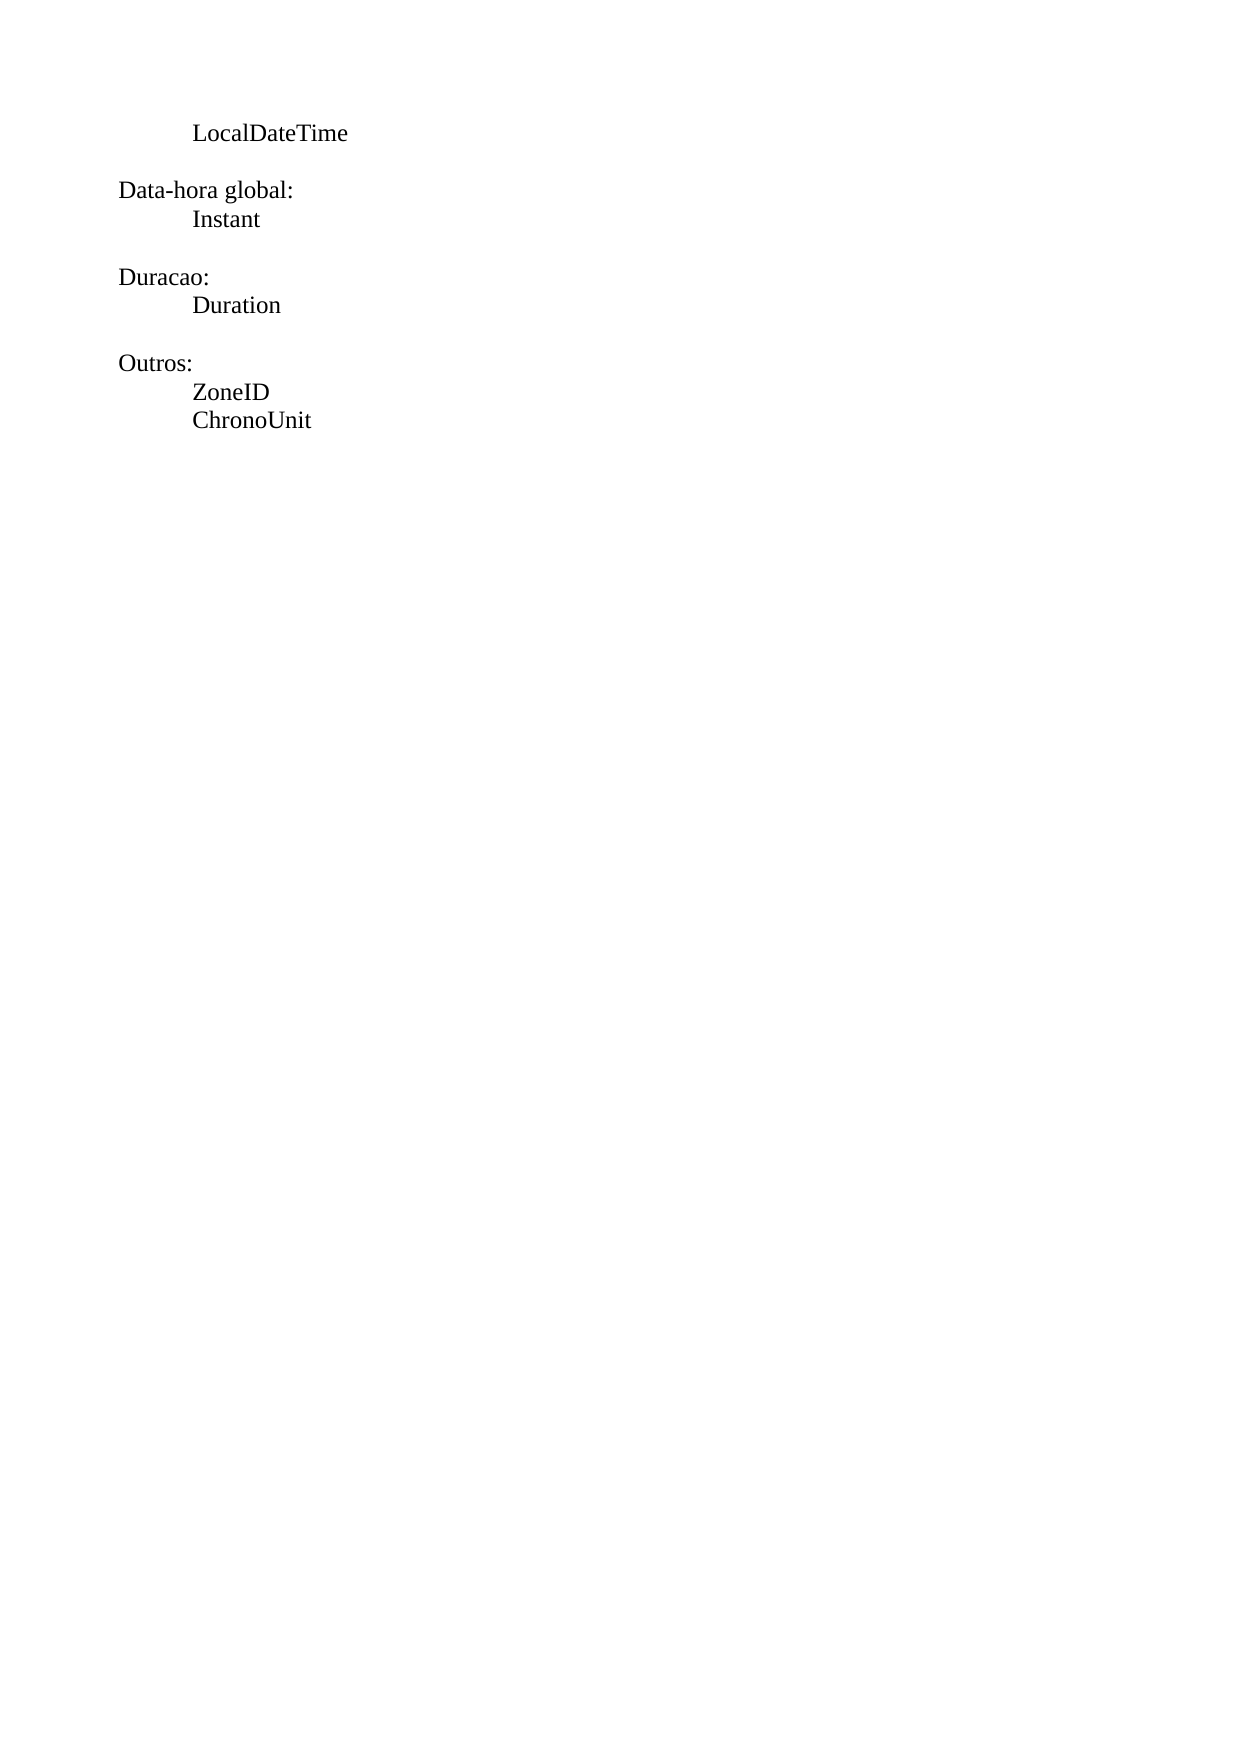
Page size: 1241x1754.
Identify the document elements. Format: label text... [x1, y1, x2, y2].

text Duracao: [118, 262, 1122, 291]
text Outros: [118, 348, 1122, 377]
text Instant [118, 204, 1122, 233]
text Data-hora global: [118, 176, 1122, 204]
text Duration [118, 291, 1122, 319]
text ChronoUnit [118, 406, 1122, 434]
text LocalDateTime [118, 118, 1122, 147]
text ZoneID [118, 377, 1122, 406]
